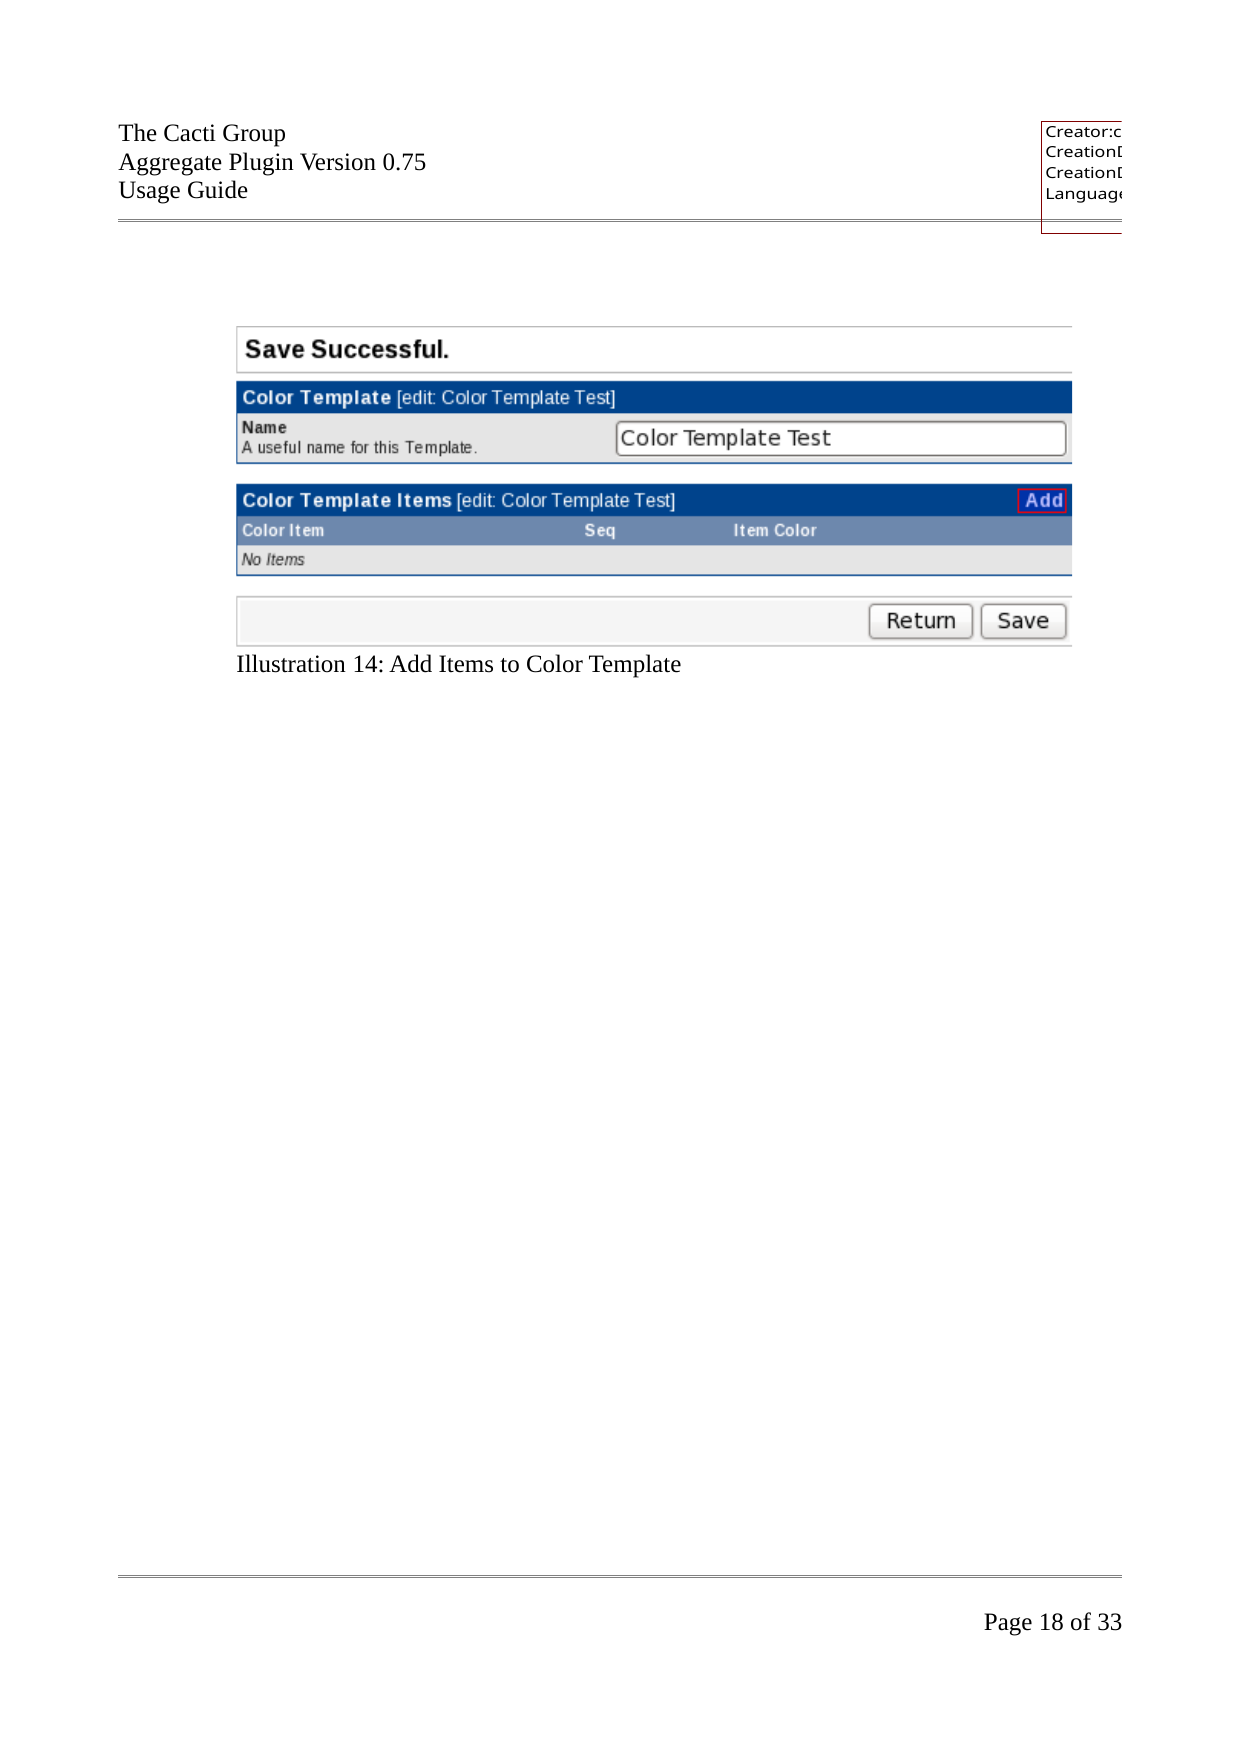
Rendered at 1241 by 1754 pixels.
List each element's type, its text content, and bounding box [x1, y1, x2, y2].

picture [236, 326, 1073, 650]
text Illustration 14: Add Items to Color Template [236, 650, 1072, 678]
